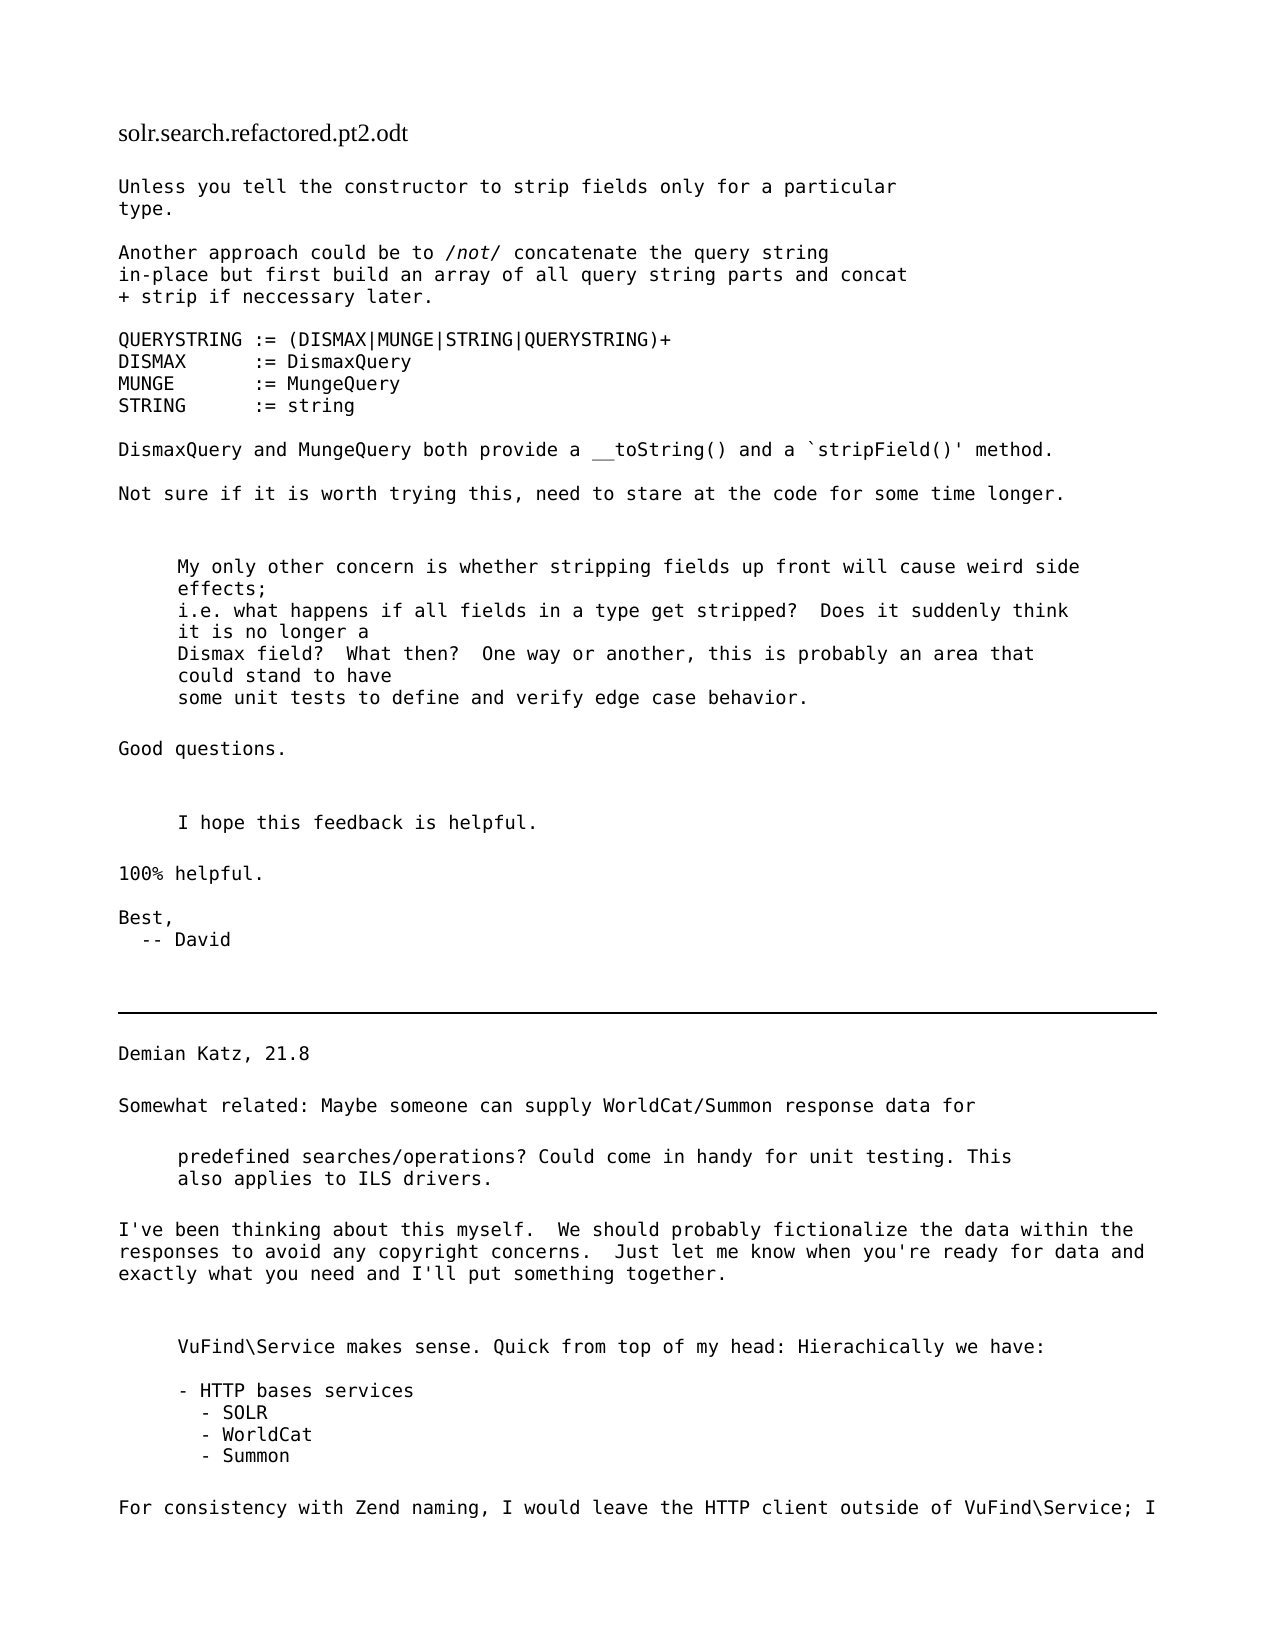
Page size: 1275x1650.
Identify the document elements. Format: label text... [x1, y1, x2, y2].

text MUNGE := MungeQuery [118, 373, 1157, 395]
text in-place but first build an array of all query string parts and concat [118, 264, 1157, 286]
text Somewhat related: Maybe someone can supply WorldCat/Summon response data for [118, 1094, 1157, 1116]
text + strip if neccessary later. [118, 286, 1157, 308]
text For consistency with Zend naming, I would leave the HTTP client outside of VuFind\Service; I [118, 1497, 1157, 1519]
text Unless you tell the constructor to strip fields only for a particular [118, 176, 1157, 198]
text -- David [118, 929, 1157, 951]
text QUERYSTRING := (DISMAX|MUNGE|STRING|QUERYSTRING)+ [118, 329, 1157, 351]
text 100% helpful. [118, 863, 1157, 885]
text Another approach could be to /not/ concatenate the query string [118, 242, 1157, 264]
text VuFind\Service makes sense. Quick from top of my head: Hierachically we have: [177, 1336, 1098, 1358]
text - SOLR [177, 1402, 1098, 1424]
text I hope this feedback is helpful. [177, 812, 1098, 833]
text - Summon [177, 1446, 1098, 1467]
text predefined searches/operations? Could come in handy for unit testing. This [177, 1146, 1098, 1168]
text STRING := string [118, 395, 1157, 417]
text - WorldCat [177, 1424, 1098, 1446]
text type. [118, 198, 1157, 220]
text also applies to ILS drivers. [177, 1168, 1098, 1190]
text some unit tests to define and verify edge case behavior. [177, 687, 1098, 709]
text - HTTP bases services [177, 1380, 1098, 1402]
text My only other concern is whether stripping fields up front will cause weird side effects; [177, 556, 1098, 599]
text DismaxQuery and MungeQuery both provide a __toString() and a `stripField()' method. [118, 439, 1157, 461]
text Not sure if it is worth trying this, need to stare at the code for some time longer. [118, 483, 1157, 504]
text Best, [118, 907, 1157, 929]
text Demian Katz, 21.8 [118, 1043, 1157, 1065]
text Dismax field? What then? One way or another, this is probably an area that could stand to have [177, 643, 1098, 687]
text i.e. what happens if all fields in a type get stripped? Does it suddenly think it is no longer a [177, 599, 1098, 643]
text Good questions. [118, 738, 1157, 760]
text DISMAX := DismaxQuery [118, 351, 1157, 373]
text I've been thinking about this myself. We should probably fictionalize the data within the responses to avoid any copyright concerns. Just let me know when you're ready for data and exactly what you need and I'll put something together. [118, 1219, 1157, 1285]
